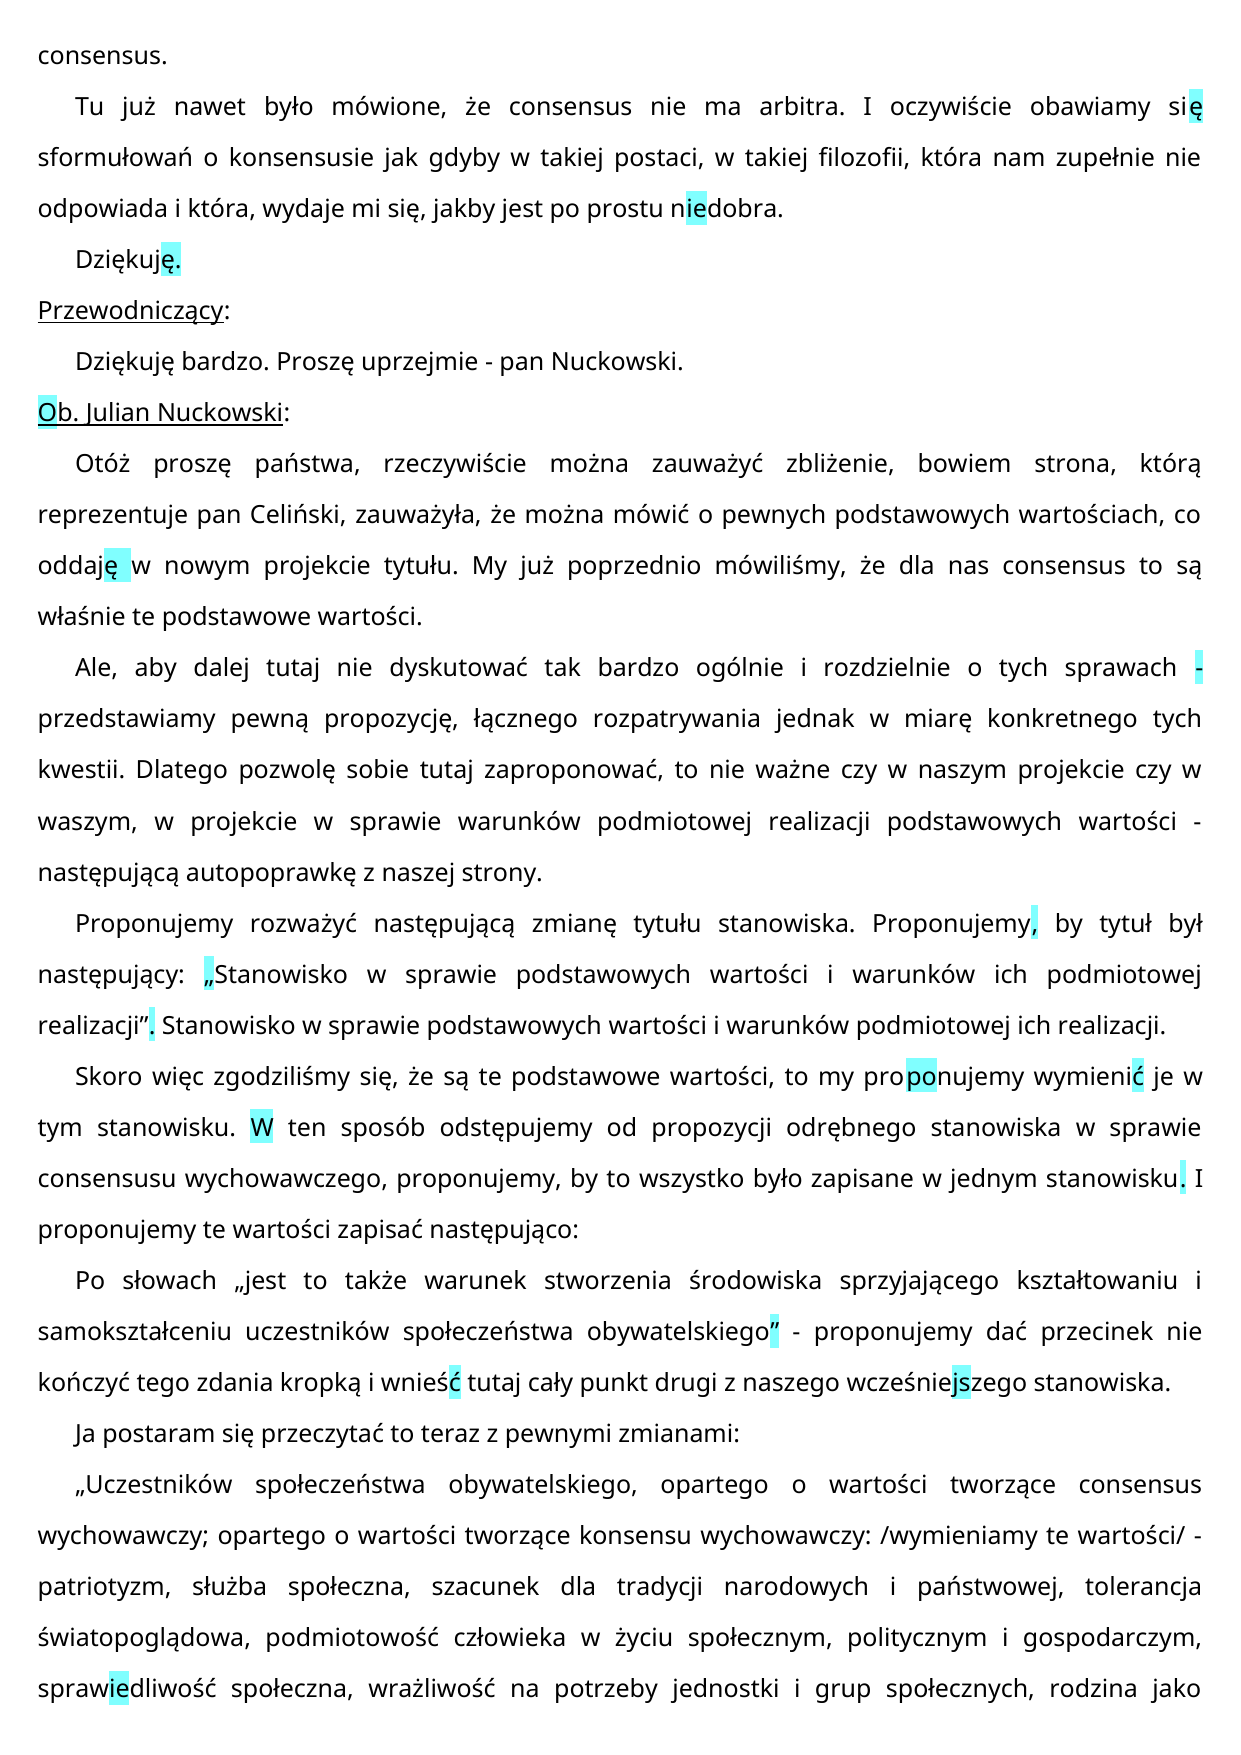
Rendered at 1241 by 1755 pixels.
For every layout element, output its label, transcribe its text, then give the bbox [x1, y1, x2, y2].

text Ob. Julian Nuckowski: [37, 395, 1203, 429]
text Ale, aby dalej tutaj nie dyskutować tak bardzo ogólnie i rozdzielnie o tych sprawach - przedstawiamy pewną propozycję, łącznego rozpatrywania jednak w miarę konkretnego tych kwestii. Dlatego pozwolę sobie tutaj zaproponować, to nie ważne czy w naszym projekcie czy w waszym, w projekcie w sprawie warunków podmiotowej realizacji podstawowych wartości - następującą autopoprawkę z naszej strony. [37, 650, 1203, 888]
text Skoro więc zgodziliśmy się, że są te podstawowe wartości, to my proponujemy wymienić je w tym stanowisku. W ten sposób odstępujemy od propozycji odrębnego stanowiska w sprawie consensusu wychowawczego, proponujemy, by to wszystko było zapisane w jednym stanowisku. I proponujemy te wartości zapisać następująco: [37, 1058, 1203, 1246]
text Dziękuję bardzo. Proszę uprzejmie - pan Nuckowski. [37, 344, 1203, 378]
text Po słowach „jest to także warunek stworzenia środowiska sprzyjającego kształtowaniu i samokształceniu uczestników społeczeństwa obywatelskiego” - proponujemy dać przecinek nie kończyć tego zdania kropką i wnieść tutaj cały punkt drugi z naszego wcześniejszego stanowiska. [37, 1262, 1203, 1399]
text Proponujemy rozważyć następującą zmianę tytułu stanowiska. Proponujemy, by tytuł był następujący: „Stanowisko w sprawie podstawowych wartości i warunków ich podmiotowej realizacji”. Stanowisko w sprawie podstawowych wartości i warunków podmiotowej ich realizacji. [37, 905, 1203, 1041]
text consensus. [37, 37, 1203, 72]
text Otóż proszę państwa, rzeczywiście można zauważyć zbliżenie, bowiem strona, którą reprezentuje pan Celiński, zauważyła, że można mówić o pewnych podstawowych wartościach, co oddaję w nowym projekcie tytułu. My już poprzednio mówiliśmy, że dla nas consensus to są właśnie te podstawowe wartości. [37, 446, 1203, 633]
text Dziękuję. [37, 242, 1203, 276]
text „Uczestników społeczeństwa obywatelskiego, opartego o wartości tworzące consensus wychowawczy; opartego o wartości tworzące konsensu wychowawczy: /wymieniamy te wartości/ - patriotyzm, służba społeczna, szacunek dla tradycji narodowych i państwowej, tolerancja światopoglądowa, podmiotowość człowieka w życiu społecznym, politycznym i gospodarczym, sprawiedliwość społeczna, wrażliwość na potrzeby jednostki i grup społecznych, rodzina jako [37, 1467, 1203, 1705]
text Przewodniczący: [37, 293, 1203, 327]
text Ja postaram się przeczytać to teraz z pewnymi zmianami: [37, 1416, 1203, 1450]
text Tu już nawet było mówione, że consensus nie ma arbitra. I oczywiście obawiamy się sformułowań o konsensusie jak gdyby w takiej postaci, w takiej filozofii, która nam zupełnie nie odpowiada i która, wydaje mi się, jakby jest po prostu niedobra. [37, 88, 1203, 225]
